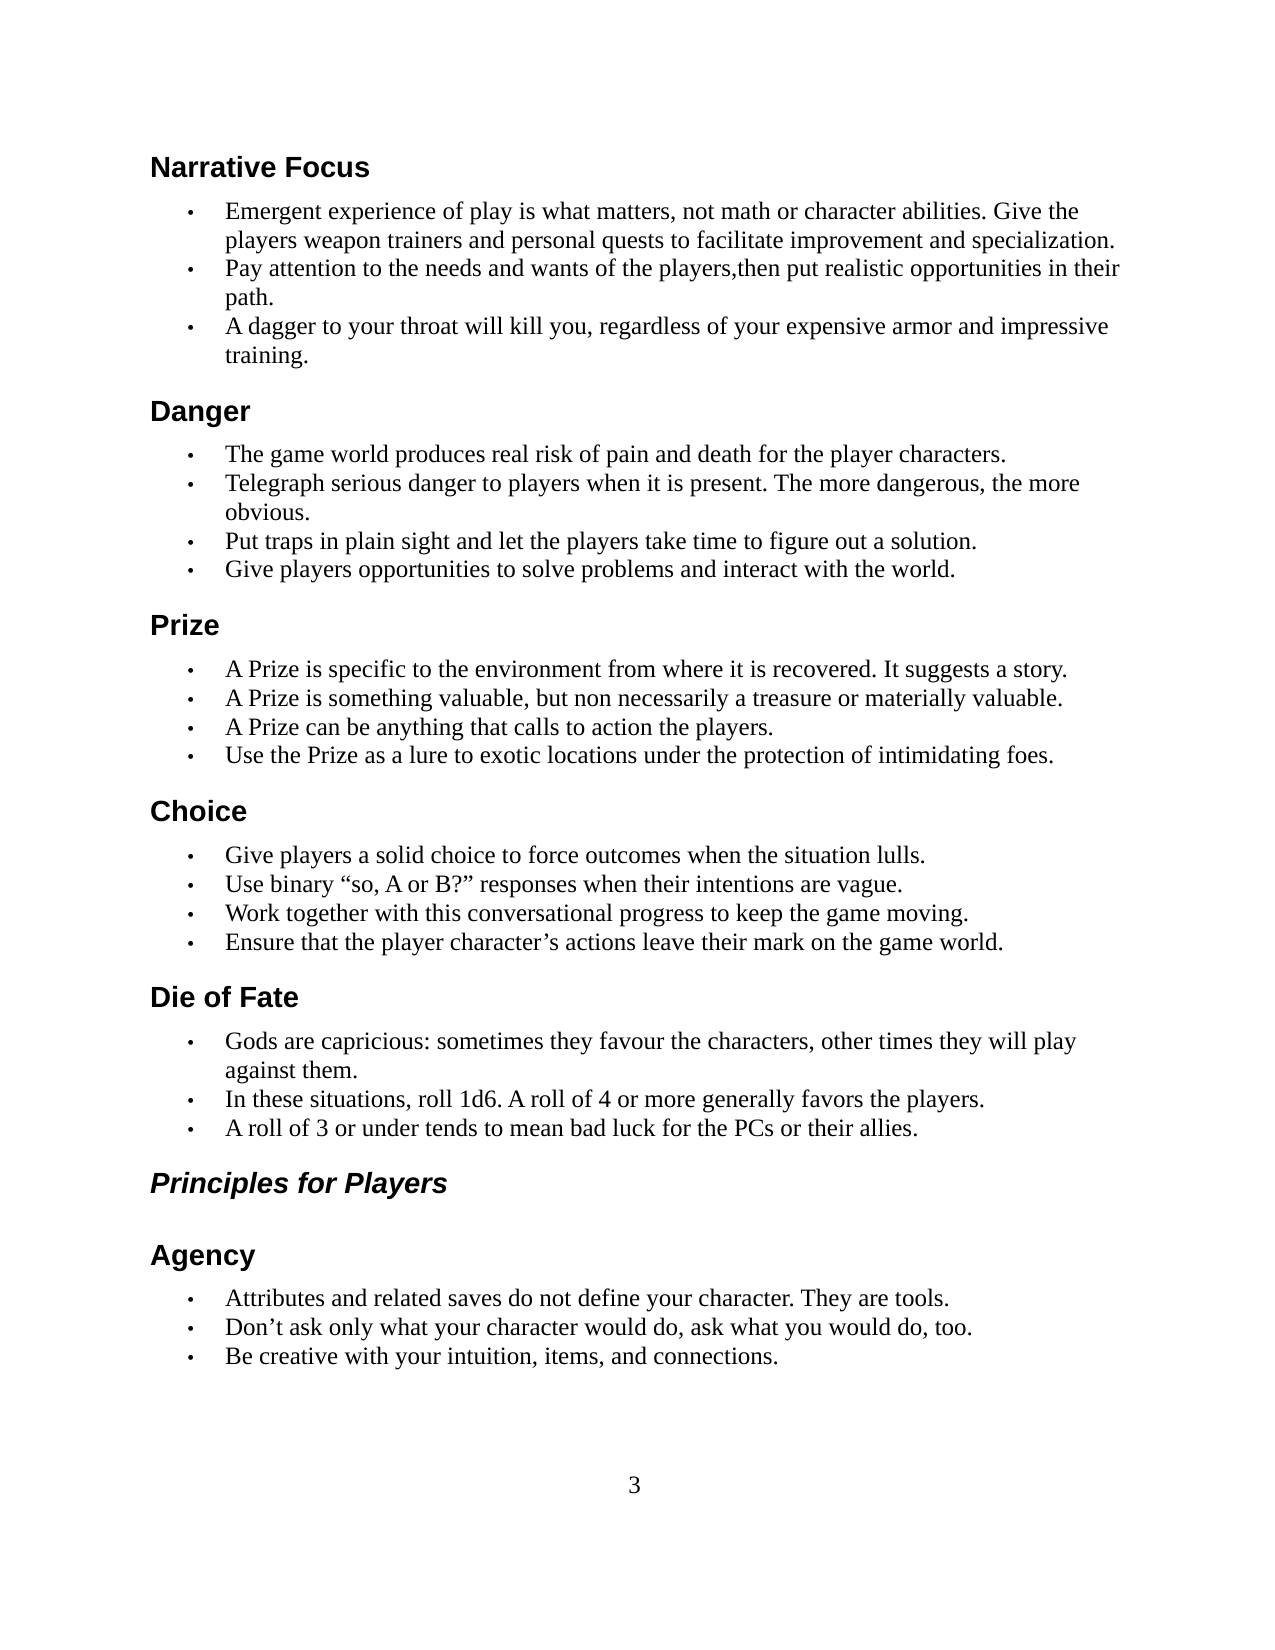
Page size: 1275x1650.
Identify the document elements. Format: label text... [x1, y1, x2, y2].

list Ensure that the player character’s actions leave their mark on the game world. [187, 927, 1125, 955]
list A Prize can be anything that calls to action the players. [187, 712, 1125, 741]
list A Prize is specific to the environment from where it is recovered. It suggests a story. [187, 654, 1125, 683]
subtitle Die of Fate [150, 980, 1125, 1014]
subtitle Agency [150, 1237, 1125, 1271]
list Don’t ask only what your character would do, ask what you would do, too. [187, 1312, 1125, 1341]
list The game world produces real risk of pain and death for the player characters. [187, 439, 1125, 468]
list Work together with this conversational progress to keep the game moving. [187, 898, 1125, 927]
list A roll of 3 or under tends to mean bad luck for the PCs or their allies. [187, 1113, 1125, 1141]
list Give players a solid choice to force outcomes when the situation lulls. [187, 840, 1125, 869]
list Attributes and related saves do not define your character. They are tools. [187, 1283, 1125, 1312]
list Pay attention to the needs and wants of the players,then put realistic opportunities in their path. [187, 253, 1125, 311]
list Give players opportunities to solve problems and interact with the world. [187, 554, 1125, 583]
subtitle Choice [150, 794, 1125, 828]
list Gods are capricious: sometimes they favour the characters, other times they will play against them. [187, 1026, 1125, 1084]
list Put traps in plain sight and let the players take time to figure out a solution. [187, 526, 1125, 554]
list In these situations, roll 1d6. A roll of 4 or more generally favors the players. [187, 1084, 1125, 1113]
list Telegraph serious danger to players when it is present. The more dangerous, the more obvious. [187, 468, 1125, 526]
subtitle Principles for Players [150, 1166, 1125, 1200]
list Emergent experience of play is what matters, not math or character abilities. Give the players weapon trainers and personal quests to facilitate improvement and specialization. [187, 196, 1125, 253]
subtitle Narrative Focus [150, 150, 1125, 183]
list A dagger to your throat will kill you, regardless of your expensive armor and impressive training. [187, 311, 1125, 368]
subtitle Danger [150, 393, 1125, 427]
list Use binary “so, A or B?” responses when their intentions are vague. [187, 869, 1125, 898]
subtitle Prize [150, 608, 1125, 642]
list A Prize is something valuable, but non necessarily a treasure or materially valuable. [187, 683, 1125, 712]
list Use the Prize as a lure to exotic locations under the protection of intimidating foes. [187, 741, 1125, 769]
list Be creative with your intuition, items, and connections. [187, 1341, 1125, 1370]
